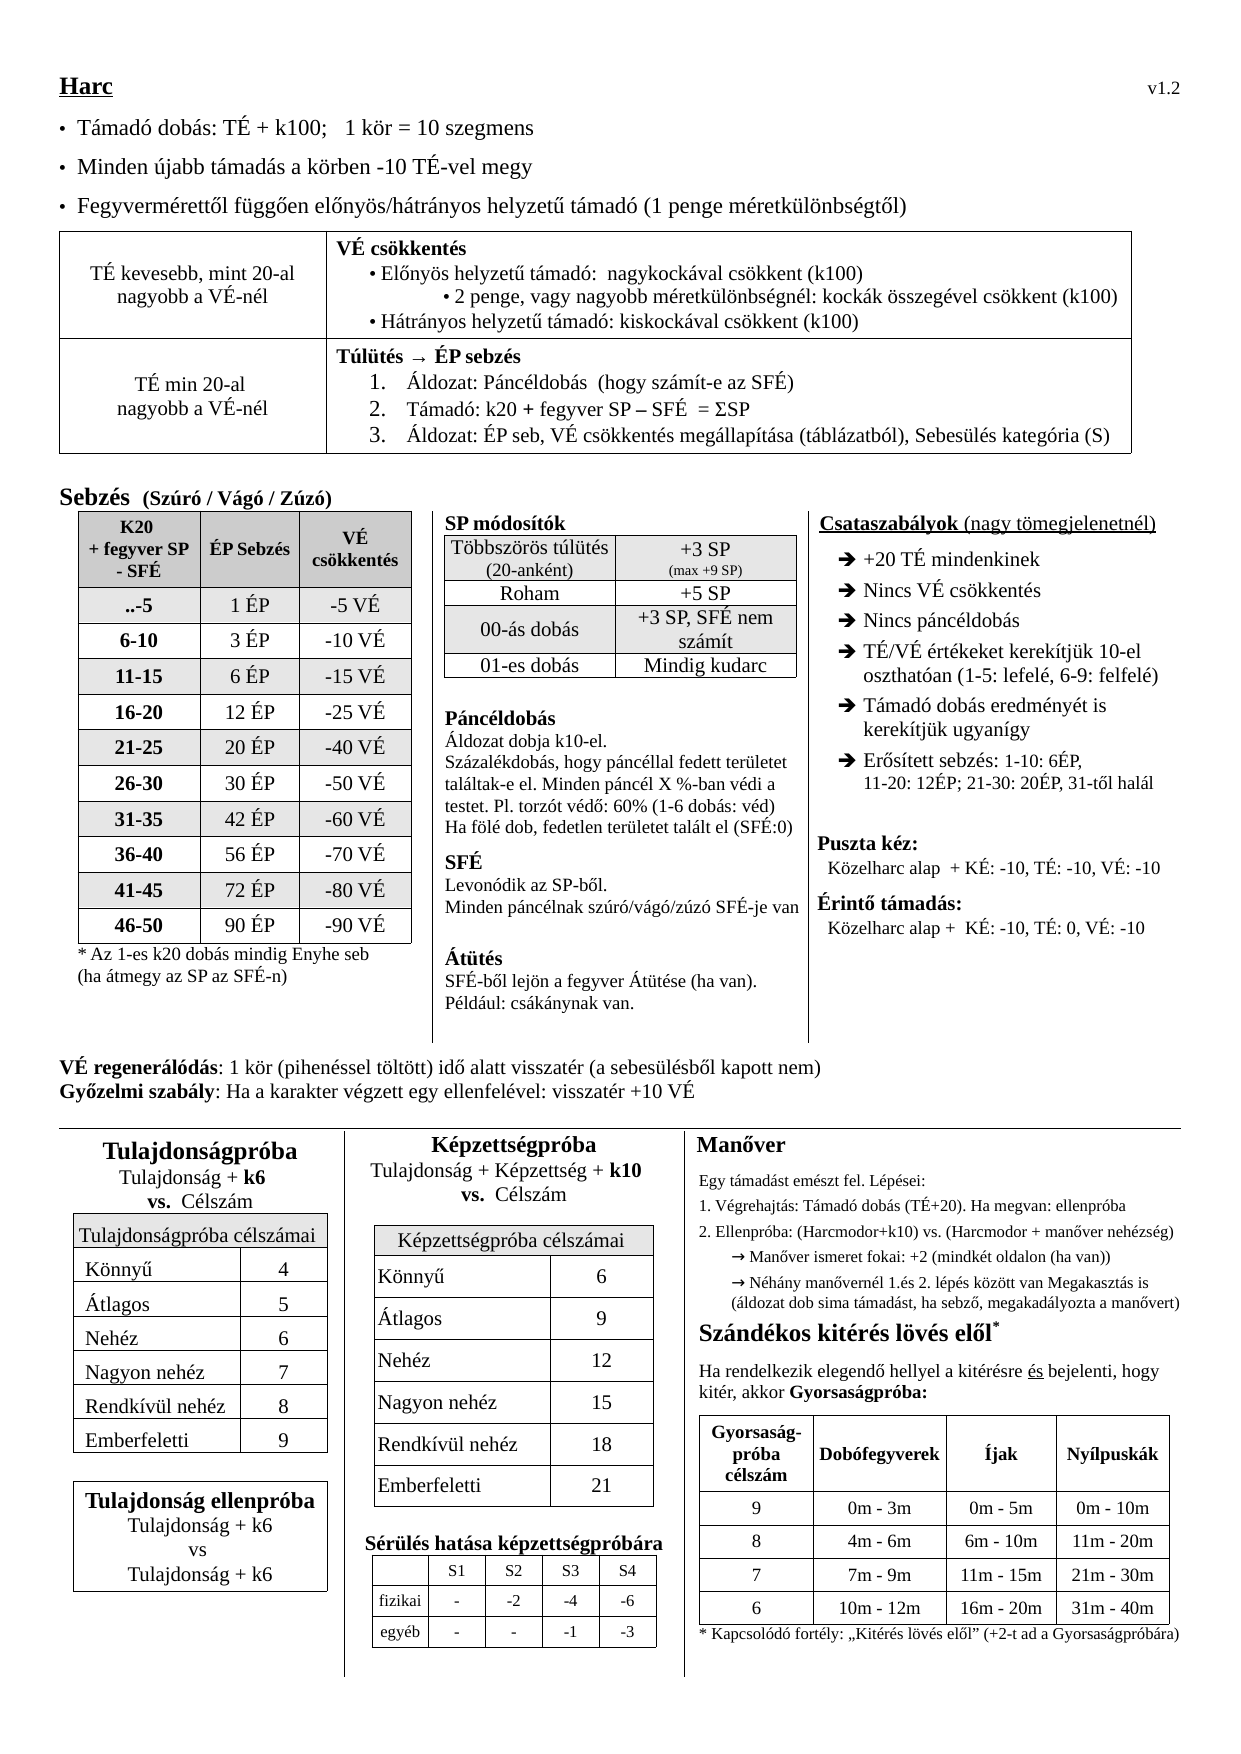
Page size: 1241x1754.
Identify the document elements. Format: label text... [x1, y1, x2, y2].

text Levonódik az SP-ből. [444, 874, 800, 896]
table_header S1 [429, 1556, 485, 1585]
text Csataszabályok (nagy tömegjelenetnél) [819, 511, 1181, 535]
table_cell - [429, 1617, 485, 1647]
table_cell 56 ÉP [201, 837, 299, 872]
table_header Nyílpuskák [1057, 1416, 1169, 1491]
table_cell ..-5 [79, 588, 200, 622]
table_cell 72 ÉP [201, 873, 299, 907]
table_cell 00-ás dobás [445, 606, 615, 653]
table_header S3 [543, 1556, 599, 1585]
table_cell -4 [543, 1586, 599, 1616]
table_cell -25 VÉ [300, 695, 411, 729]
table_cell 6 [700, 1592, 813, 1624]
table_cell 21-25 [79, 730, 200, 765]
text Szándékos kitérés lövés elől* [687, 1318, 1181, 1347]
table_cell 9 [551, 1298, 653, 1339]
list Támadó dobás: TÉ + k100; 1 kör = 10 szegmens [59, 114, 1181, 140]
table_cell Mindig kudarc [616, 654, 796, 677]
text Érintő támadás: Közelharc alap + KÉ: -10, TÉ: 0, VÉ: -10 [817, 891, 1181, 939]
table_cell 10m - 12m [814, 1592, 946, 1624]
table_cell -50 VÉ [300, 766, 411, 801]
table_header Íjak [947, 1416, 1056, 1491]
table_cell 42 ÉP [201, 802, 299, 836]
table_cell 6m - 10m [947, 1526, 1056, 1558]
text Átütés [444, 946, 800, 970]
table_cell 0m - 5m [947, 1492, 1056, 1524]
table_cell 36-40 [79, 837, 200, 872]
text SP módosítók [444, 511, 805, 535]
table_cell Roham [445, 581, 615, 604]
table_cell -10 VÉ [300, 624, 411, 658]
table_cell 12 [551, 1340, 653, 1381]
table_cell TÉ min 20-al nagyobb a VÉ-nél [60, 339, 326, 453]
table_cell 4m - 6m [814, 1526, 946, 1558]
table_header [373, 1556, 428, 1585]
text Minden páncélnak szúró/vágó/zúzó SFÉ-je van [444, 896, 800, 917]
table_cell 5 [241, 1282, 327, 1316]
text Képzettségpróba [347, 1131, 681, 1158]
table_cell -6 [600, 1586, 656, 1616]
table_cell Nagyon nehéz [74, 1351, 240, 1384]
table_cell fizikai [373, 1586, 428, 1616]
text Manőver [696, 1131, 1181, 1158]
table_cell 11m - 15m [947, 1559, 1056, 1591]
table_header +3 SP (max +9 SP) [616, 536, 796, 580]
table_cell 41-45 [79, 873, 200, 907]
table_cell 46-50 [79, 909, 200, 943]
text SFÉ [444, 850, 800, 874]
table_cell Emberfeletti [74, 1419, 240, 1452]
table_cell 0m - 10m [1057, 1492, 1169, 1524]
table_cell +3 SP, SFÉ nem számít [616, 606, 796, 653]
list Nincs páncéldobás [837, 608, 1181, 632]
text → Néhány manővernél 1.és 2. lépés között van Megakasztás is (áldozat dob sima támadást, ha sebző, megakadályozta a manővert) [687, 1273, 1181, 1312]
table_cell 26-30 [79, 766, 200, 801]
table_cell 4 [241, 1248, 327, 1281]
table_header VÉ csökkentés Előnyös helyzetű támadó: nagykockával csökkent (k100) 2 penge, vagy nagyobb méretkülönbségnél: kockák összegével csökkent (k100) Hátrányos helyzetű támadó: kiskockával csökkent (k100) [327, 232, 1131, 338]
table_cell 31m - 40m [1057, 1592, 1169, 1624]
text Páncéldobás [444, 706, 800, 730]
table_cell 16m - 20m [947, 1592, 1056, 1624]
text Áldozat dobja k10-el. Százalékdobás, hogy páncéllal fedett területet találtak-e el. Minden páncél X %-ban védi a testet. Pl. torzót védő: 60% (1-6 dobás: véd) Ha fölé dob, fedetlen területet talált el (SFÉ:0) [444, 730, 800, 838]
table_header K20 + fegyver SP - SFÉ [79, 512, 200, 587]
table_cell 8 [241, 1385, 327, 1418]
table_cell 3 ÉP [201, 624, 299, 658]
table_cell 0m - 3m [814, 1492, 946, 1524]
table_header Képzettségpróba célszámai [375, 1226, 653, 1255]
table_header Többszörös túlütés (20-anként) [445, 536, 615, 580]
table_cell Nehéz [375, 1340, 550, 1381]
text 1. Végrehajtás: Támadó dobás (TÉ+20). Ha megvan: ellenpróba [687, 1196, 1181, 1215]
text Sérülés hatása képzettségpróbára [347, 1531, 681, 1554]
table_cell 16-20 [79, 695, 200, 729]
table_cell Könnyű [375, 1256, 550, 1297]
text Győzelmi szabály: Ha a karakter végzett egy ellenfelével: visszatér +10 VÉ [59, 1079, 1181, 1103]
table_cell -15 VÉ [300, 659, 411, 694]
table_cell -5 VÉ [300, 588, 411, 622]
table_cell Emberfeletti [375, 1466, 550, 1506]
table_header VÉ csökkentés [300, 512, 411, 587]
table_cell 21 [551, 1466, 653, 1506]
table_cell +5 SP [616, 581, 796, 604]
text Puszta kéz: Közelharc alap + KÉ: -10, TÉ: -10, VÉ: -10 [817, 831, 1181, 879]
text (ha átmegy az SP az SFÉ-n) [59, 965, 429, 986]
table_cell 20 ÉP [201, 730, 299, 765]
table_cell 6 [241, 1317, 327, 1350]
table_cell -3 [600, 1617, 656, 1647]
text VÉ regenerálódás: 1 kör (pihenéssel töltött) idő alatt visszatér (a sebesülésből kapott nem) [59, 1054, 1181, 1079]
table_cell 12 ÉP [201, 695, 299, 729]
table_cell Rendkívül nehéz [74, 1385, 240, 1418]
text Tulajdonság + k6 vs. Célszám [59, 1165, 341, 1213]
text * Kapcsolódó fortély: „Kitérés lövés elől” (+2-t ad a Gyorsaságpróbára) [687, 1624, 1181, 1643]
text Sebzés (Szúró / Vágó / Zúzó) [59, 482, 1181, 511]
table_cell 01-es dobás [445, 654, 615, 677]
table_cell -80 VÉ [300, 873, 411, 907]
table_cell 30 ÉP [201, 766, 299, 801]
text Harc v1.2 [59, 71, 1181, 99]
table_cell -40 VÉ [300, 730, 411, 765]
text Egy támadást emészt fel. Lépései: [687, 1170, 1181, 1189]
table_cell Nagyon nehéz [375, 1382, 550, 1423]
table_header TÉ kevesebb, mint 20-al nagyobb a VÉ-nél [60, 232, 326, 338]
text Tulajdonság + Képzettség + k10 vs. Célszám [347, 1158, 681, 1206]
table_header Tulajdonság ellenpróba Tulajdonság + k6 vs Tulajdonság + k6 [74, 1482, 327, 1591]
table_header ÉP Sebzés [201, 512, 299, 587]
table_cell 6 [551, 1256, 653, 1297]
table_cell egyéb [373, 1617, 428, 1647]
table_cell 8 [700, 1526, 813, 1558]
table_cell 9 [700, 1492, 813, 1524]
table_cell 18 [551, 1424, 653, 1464]
table_cell -2 [486, 1586, 542, 1616]
text SFÉ-ből lejön a fegyver Átütése (ha van). Például: csákánynak van. [444, 970, 800, 1013]
table_cell -70 VÉ [300, 837, 411, 872]
table_cell 7 [241, 1351, 327, 1384]
table_cell 31-35 [79, 802, 200, 836]
text → Manőver ismeret fokai: +2 (mindkét oldalon (ha van)) [687, 1247, 1181, 1267]
table_cell 6-10 [79, 624, 200, 658]
text Tulajdonságpróba [59, 1136, 341, 1165]
table_cell 9 [241, 1419, 327, 1452]
table_cell Átlagos [74, 1282, 240, 1316]
table_cell Nehéz [74, 1317, 240, 1350]
table_cell -1 [543, 1617, 599, 1647]
list TÉ/VÉ értékeket kerekítjük 10-el oszthatóan (1-5: lefelé, 6-9: felfelé) [837, 639, 1181, 687]
table_cell 15 [551, 1382, 653, 1423]
table_header Gyorsaság-próba célszám [700, 1416, 813, 1491]
table_cell -60 VÉ [300, 802, 411, 836]
list Minden újabb támadás a körben -10 TÉ-vel megy [59, 153, 1181, 179]
table_cell 21m - 30m [1057, 1559, 1169, 1591]
list Nincs VÉ csökkentés [837, 578, 1181, 602]
table_cell Átlagos [375, 1298, 550, 1339]
list Erősített sebzés: 1-10: 6ÉP, 11-20: 12ÉP; 21-30: 20ÉP, 31-től halál [837, 748, 1181, 793]
table_header Dobófegyverek [814, 1416, 946, 1491]
list +20 TÉ mindenkinek [837, 547, 1181, 571]
table_cell 11m - 20m [1057, 1526, 1169, 1558]
text Ha rendelkezik elegendő hellyel a kitérésre és bejelenti, hogy kitér, akkor Gyorsaságpróba: [699, 1359, 1181, 1403]
list Támadó dobás eredményét is kerekítjük ugyanígy [837, 693, 1181, 741]
table_header S2 [486, 1556, 542, 1585]
table_cell 6 ÉP [201, 659, 299, 694]
table_cell 7 [700, 1559, 813, 1591]
table_cell -90 VÉ [300, 909, 411, 943]
table_cell - [486, 1617, 542, 1647]
table_cell 1 ÉP [201, 588, 299, 622]
text * Az 1-es k20 dobás mindig Enyhe seb [59, 943, 429, 965]
table_cell - [429, 1586, 485, 1616]
table_cell Túlütés → ÉP sebzés Áldozat: Páncéldobás (hogy számít-e az SFÉ) Támadó: k20 + fegyver SP – SFÉ = ΣSP Áldozat: ÉP seb, VÉ csökkentés megállapítása (táblázatból), Sebesülés kategória (S) [327, 339, 1131, 453]
list Fegyvermérettől függően előnyös/hátrányos helyzetű támadó (1 penge méretkülönbségtől) [59, 192, 1181, 218]
table_cell 90 ÉP [201, 909, 299, 943]
table_cell 11-15 [79, 659, 200, 694]
table_header Tulajdonságpróba célszámai [74, 1214, 327, 1247]
table_cell Könnyű [74, 1248, 240, 1281]
text 2. Ellenpróba: (Harcmodor+k10) vs. (Harcmodor + manőver nehézség) [687, 1222, 1181, 1241]
table_cell 7m - 9m [814, 1559, 946, 1591]
table_header S4 [600, 1556, 656, 1585]
table_cell Rendkívül nehéz [375, 1424, 550, 1464]
